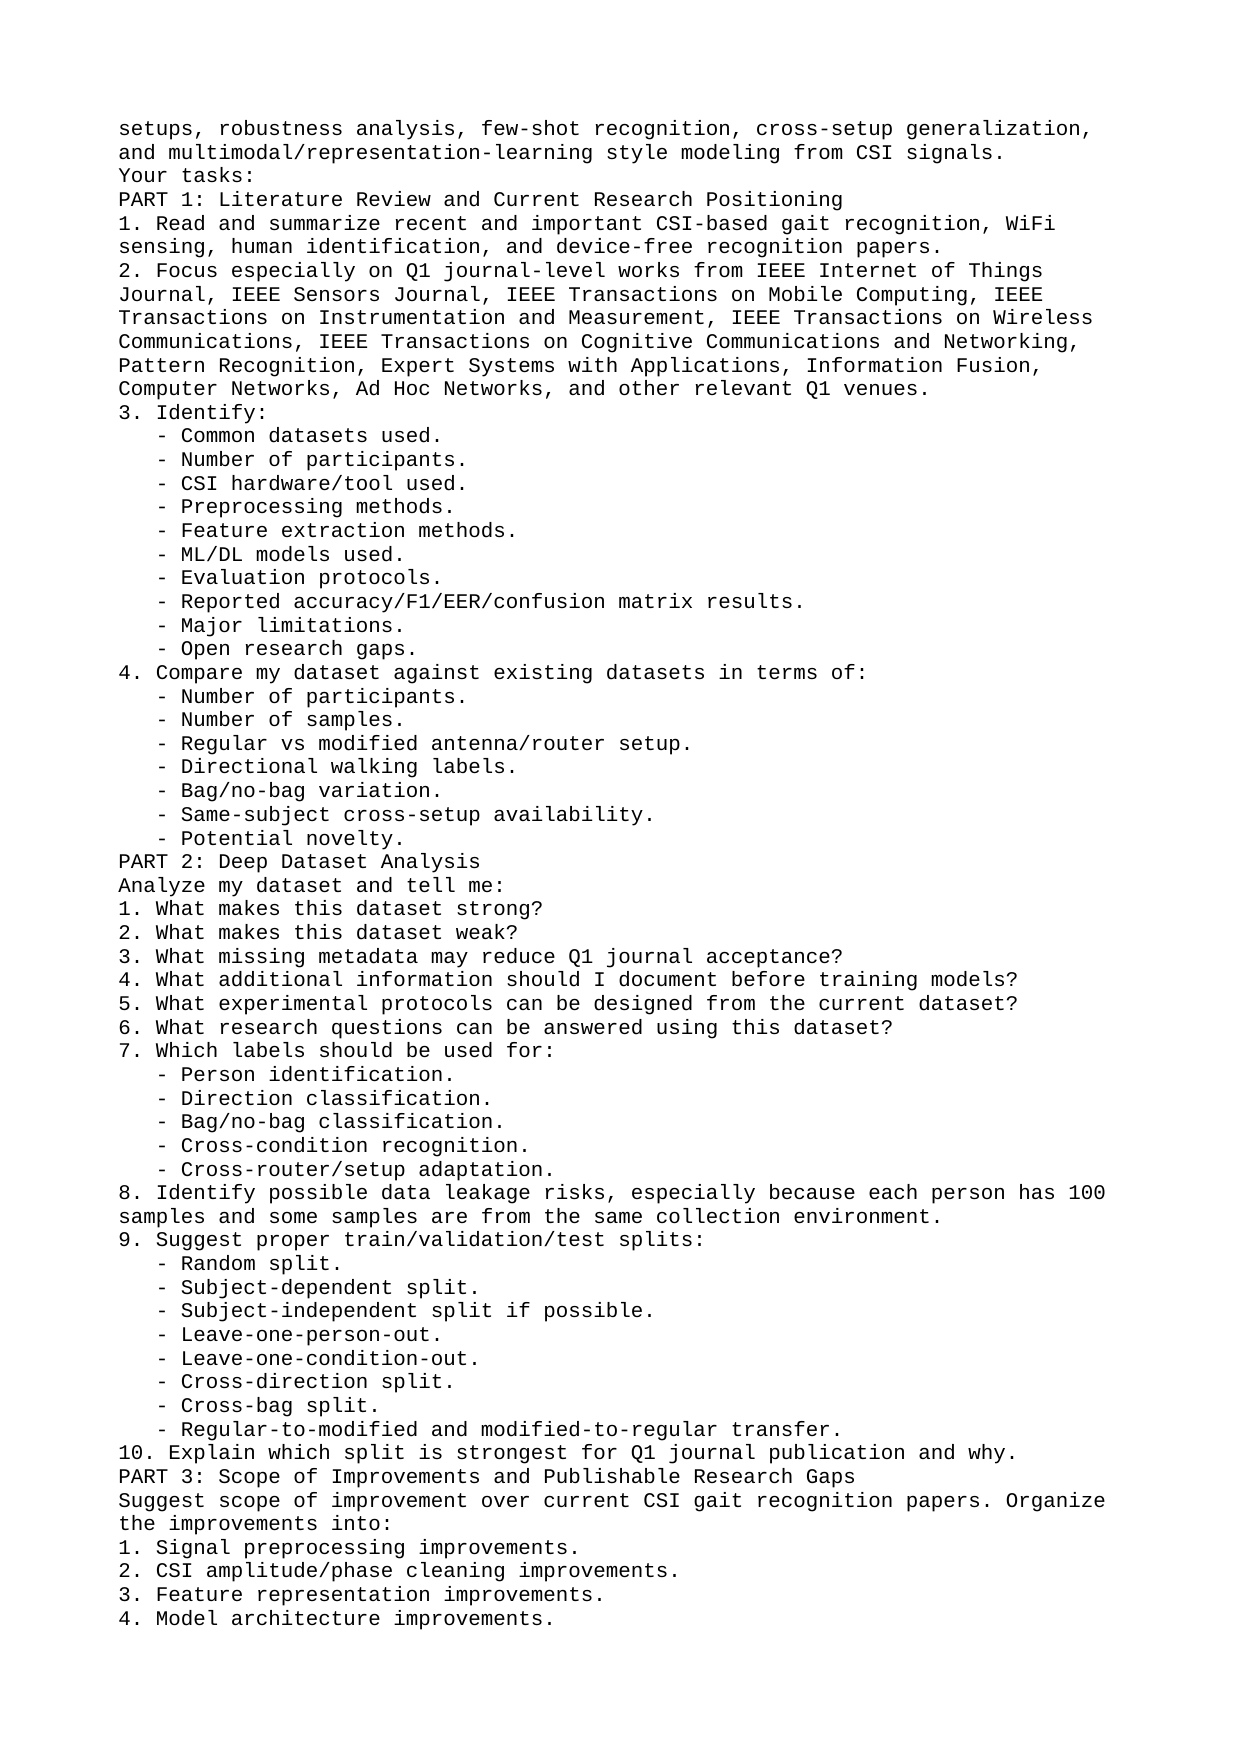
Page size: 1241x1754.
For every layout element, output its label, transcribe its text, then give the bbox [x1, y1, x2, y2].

text 4. Compare my dataset against existing datasets in terms of: [118, 662, 1122, 686]
text - Random split. [118, 1253, 1122, 1277]
text - Directional walking labels. [118, 757, 1122, 780]
text 3. Feature representation improvements. [118, 1584, 1122, 1608]
text PART 1: Literature Review and Current Research Positioning [118, 189, 1122, 213]
text - Bag/no-bag classification. [118, 1111, 1122, 1135]
text 3. Identify: [118, 402, 1122, 426]
text - Cross-router/setup adaptation. [118, 1158, 1122, 1182]
text Analyze my dataset and tell me: [118, 875, 1122, 898]
text - Leave-one-condition-out. [118, 1348, 1122, 1371]
text 5. What experimental protocols can be designed from the current dataset? [118, 993, 1122, 1017]
text - Subject-dependent split. [118, 1277, 1122, 1300]
text 1. Signal preprocessing improvements. [118, 1537, 1122, 1561]
text 1. What makes this dataset strong? [118, 898, 1122, 922]
text - Reported accuracy/F1/EER/confusion matrix results. [118, 591, 1122, 615]
text - Major limitations. [118, 615, 1122, 638]
text 2. CSI amplitude/phase cleaning improvements. [118, 1561, 1122, 1584]
text - Direction classification. [118, 1088, 1122, 1111]
text 8. Identify possible data leakage risks, especially because each person has 100 samples and some samples are from the same collection environment. [118, 1182, 1122, 1229]
text - Open research gaps. [118, 638, 1122, 662]
text - Regular vs modified antenna/router setup. [118, 733, 1122, 757]
text - ML/DL models used. [118, 544, 1122, 567]
text PART 3: Scope of Improvements and Publishable Research Gaps [118, 1466, 1122, 1489]
text 9. Suggest proper train/validation/test splits: [118, 1229, 1122, 1253]
text - Evaluation protocols. [118, 567, 1122, 591]
text 2. What makes this dataset weak? [118, 922, 1122, 946]
text - Potential novelty. [118, 827, 1122, 851]
text 10. Explain which split is strongest for Q1 journal publication and why. [118, 1442, 1122, 1466]
text 4. What additional information should I document before training models? [118, 969, 1122, 993]
text - Number of samples. [118, 709, 1122, 733]
text - Regular-to-modified and modified-to-regular transfer. [118, 1419, 1122, 1442]
text Your tasks: [118, 165, 1122, 189]
text PART 2: Deep Dataset Analysis [118, 851, 1122, 875]
text - Same-subject cross-setup availability. [118, 804, 1122, 827]
text - Leave-one-person-out. [118, 1324, 1122, 1348]
text - CSI hardware/tool used. [118, 473, 1122, 496]
text 7. Which labels should be used for: [118, 1040, 1122, 1064]
text 1. Read and summarize recent and important CSI-based gait recognition, WiFi sensing, human identification, and device-free recognition papers. [118, 213, 1122, 260]
text - Person identification. [118, 1064, 1122, 1088]
text - Number of participants. [118, 449, 1122, 473]
text 2. Focus especially on Q1 journal-level works from IEEE Internet of Things Journal, IEEE Sensors Journal, IEEE Transactions on Mobile Computing, IEEE Transactions on Instrumentation and Measurement, IEEE Transactions on Wireless Communications, IEEE Transactions on Cognitive Communications and Networking, Pattern Recognition, Expert Systems with Applications, Information Fusion, Computer Networks, Ad Hoc Networks, and other relevant Q1 venues. [118, 260, 1122, 402]
text setups, robustness analysis, few-shot recognition, cross-setup generalization, and multimodal/representation-learning style modeling from CSI signals. [118, 118, 1122, 165]
text - Common datasets used. [118, 426, 1122, 449]
text - Preprocessing methods. [118, 496, 1122, 520]
text - Cross-bag split. [118, 1395, 1122, 1419]
text - Cross-condition recognition. [118, 1135, 1122, 1158]
text 3. What missing metadata may reduce Q1 journal acceptance? [118, 946, 1122, 969]
text 4. Model architecture improvements. [118, 1608, 1122, 1631]
text 6. What research questions can be answered using this dataset? [118, 1017, 1122, 1040]
text - Number of participants. [118, 686, 1122, 709]
text - Bag/no-bag variation. [118, 780, 1122, 804]
text Suggest scope of improvement over current CSI gait recognition papers. Organize the improvements into: [118, 1489, 1122, 1537]
text - Cross-direction split. [118, 1371, 1122, 1395]
text - Subject-independent split if possible. [118, 1300, 1122, 1324]
text - Feature extraction methods. [118, 520, 1122, 544]
